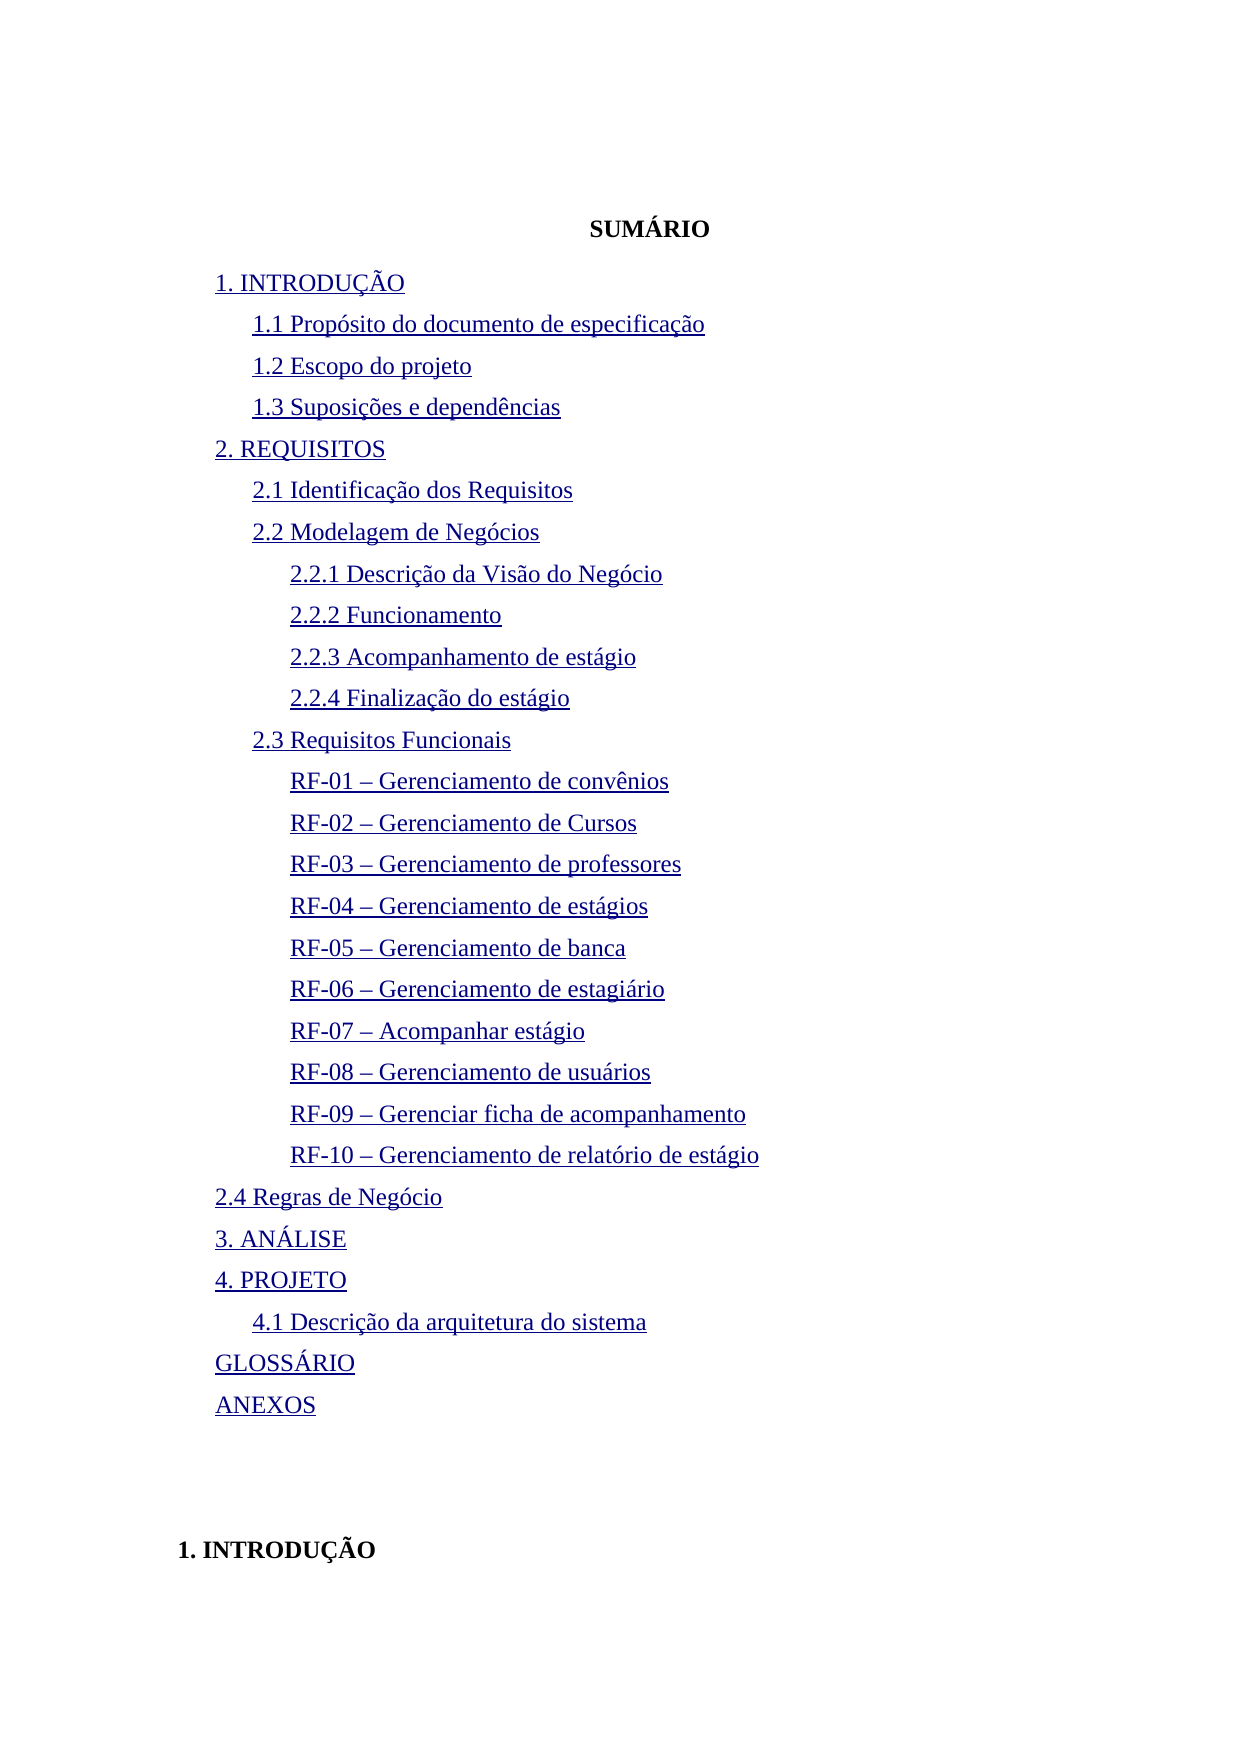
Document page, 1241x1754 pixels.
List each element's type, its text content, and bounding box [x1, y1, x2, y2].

text GLOSSÁRIO [215, 1349, 1122, 1377]
text RF-06 – Gerenciamento de estagiário [290, 975, 1122, 1003]
text RF-03 – Gerenciamento de professores [290, 851, 1122, 878]
text 2.2.4 Finalização do estágio [290, 684, 1122, 712]
text 2.2 Modelagem de Negócios [252, 518, 1122, 546]
text 3. ANÁLISE [215, 1225, 1122, 1252]
text 2.3 Requisitos Funcionais [252, 726, 1122, 754]
text RF-08 – Gerenciamento de usuários [290, 1058, 1122, 1086]
subtitle 1. INTRODUÇÃO [177, 1536, 1122, 1564]
text 2.1 Identificação dos Requisitos [252, 477, 1122, 504]
text ANEXOS [215, 1391, 1122, 1419]
text RF-01 – Gerenciamento de convênios [290, 767, 1122, 795]
text RF-07 – Acompanhar estágio [290, 1017, 1122, 1044]
text 2.2.1 Descrição da Visão do Negócio [290, 560, 1122, 587]
text 1. INTRODUÇÃO [215, 269, 1122, 296]
text 1.2 Escopo do projeto [252, 352, 1122, 379]
text RF-04 – Gerenciamento de estágios [290, 892, 1122, 920]
text 4. PROJETO [215, 1266, 1122, 1294]
text 2.2.2 Funcionamento [290, 601, 1122, 629]
text SUMÁRIO [177, 215, 1122, 242]
text 2. REQUISITOS [215, 435, 1122, 463]
text RF-09 – Gerenciar ficha de acompanhamento [290, 1100, 1122, 1128]
text 4.1 Descrição da arquitetura do sistema [252, 1308, 1122, 1336]
text 1.3 Suposições e dependências [252, 393, 1122, 421]
text RF-10 – Gerenciamento de relatório de estágio [290, 1142, 1122, 1169]
text 2.4 Regras de Negócio [215, 1183, 1122, 1211]
text 1.1 Propósito do documento de especificação [252, 310, 1122, 338]
text 2.2.3 Acompanhamento de estágio [290, 643, 1122, 671]
text RF-02 – Gerenciamento de Cursos [290, 809, 1122, 837]
text RF-05 – Gerenciamento de banca [290, 934, 1122, 961]
